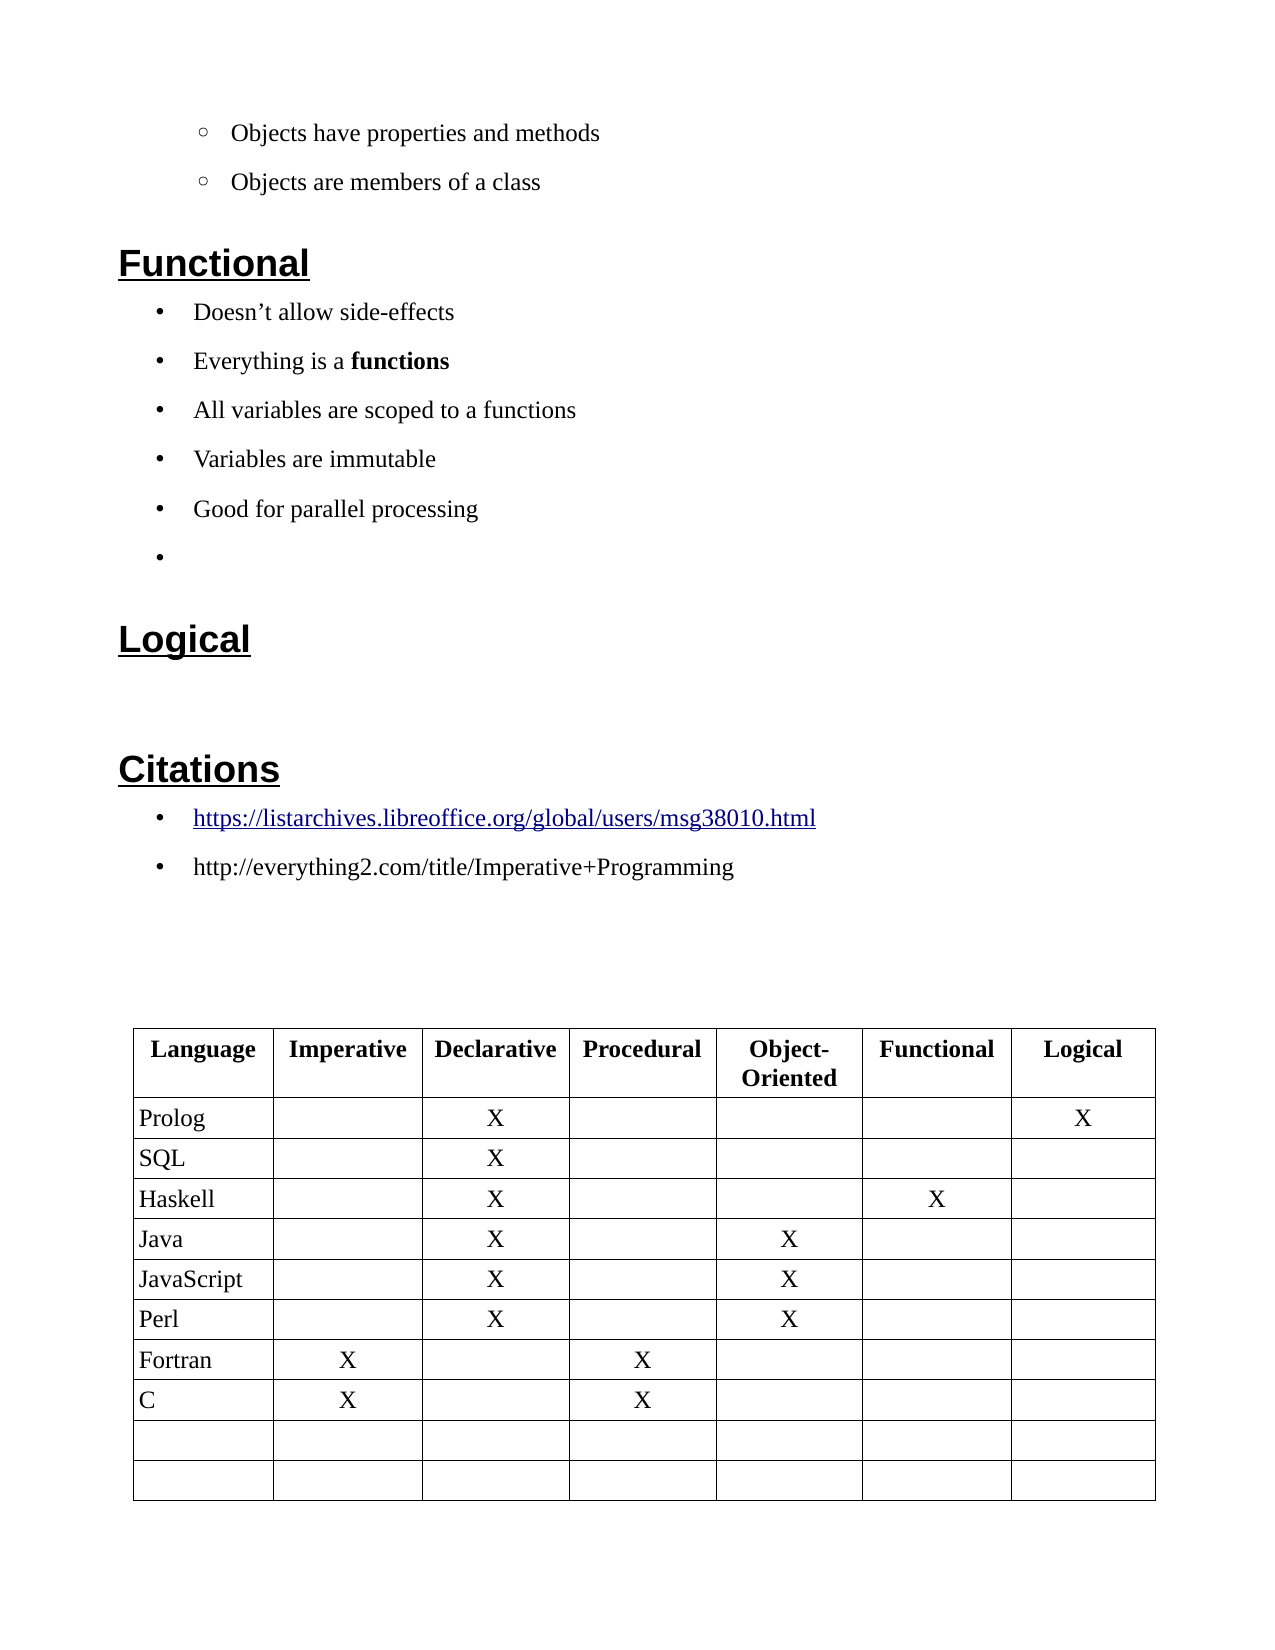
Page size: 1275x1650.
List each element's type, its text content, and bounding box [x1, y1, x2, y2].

table_cell JavaScript [134, 1260, 273, 1299]
table_cell [423, 1421, 569, 1460]
table_cell [1012, 1179, 1155, 1218]
table_cell X [570, 1340, 716, 1379]
table_cell [863, 1098, 1011, 1137]
list https://listarchives.libreoffice.org/global/users/msg38010.html [156, 803, 1157, 832]
table_cell [423, 1380, 569, 1420]
table_cell [863, 1340, 1011, 1379]
table_cell X [1012, 1098, 1155, 1137]
table_cell [274, 1260, 422, 1299]
table_cell [863, 1461, 1011, 1500]
table_header Functional [863, 1029, 1011, 1097]
table_header Language [134, 1029, 273, 1097]
table_cell [274, 1461, 422, 1500]
list All variables are scoped to a functions [156, 396, 1157, 424]
table_cell [863, 1300, 1011, 1339]
subtitle Citations [118, 747, 1157, 791]
table_cell [570, 1421, 716, 1460]
list Variables are immutable [156, 444, 1157, 473]
table_cell [1012, 1461, 1155, 1500]
table_cell [274, 1098, 422, 1137]
table_cell [274, 1219, 422, 1258]
table_cell [717, 1461, 862, 1500]
table_header Logical [1012, 1029, 1155, 1097]
table_cell X [274, 1340, 422, 1379]
table_cell [570, 1260, 716, 1299]
table_cell Fortran [134, 1340, 273, 1379]
table_cell [423, 1340, 569, 1379]
table_cell [863, 1219, 1011, 1258]
table_cell Java [134, 1219, 273, 1258]
table_cell X [570, 1380, 716, 1420]
table_cell [274, 1300, 422, 1339]
table_cell [274, 1179, 422, 1218]
table_cell X [423, 1139, 569, 1178]
table_cell [717, 1340, 862, 1379]
table_header Procedural [570, 1029, 716, 1097]
table_cell Prolog [134, 1098, 273, 1137]
table_cell [717, 1421, 862, 1460]
list Everything is a functions [156, 346, 1157, 375]
table_cell [863, 1139, 1011, 1178]
table_cell [570, 1461, 716, 1500]
table_cell [134, 1421, 273, 1460]
table_cell [423, 1461, 569, 1500]
table_cell X [423, 1179, 569, 1218]
list Objects are members of a class [193, 167, 1157, 196]
table_cell [1012, 1340, 1155, 1379]
table_header Imperative [274, 1029, 422, 1097]
table_cell SQL [134, 1139, 273, 1178]
table_cell Perl [134, 1300, 273, 1339]
table_cell [1012, 1300, 1155, 1339]
table_cell C [134, 1380, 273, 1420]
table_cell [570, 1139, 716, 1178]
table_cell [570, 1300, 716, 1339]
subtitle Logical [118, 617, 1157, 660]
list Good for parallel processing [156, 494, 1157, 522]
table_cell [863, 1380, 1011, 1420]
table_cell X [274, 1380, 422, 1420]
table_cell [274, 1421, 422, 1460]
table_cell [1012, 1380, 1155, 1420]
table_cell X [863, 1179, 1011, 1218]
table_cell X [717, 1260, 862, 1299]
table_cell [570, 1179, 716, 1218]
table_cell Haskell [134, 1179, 273, 1218]
table_cell [717, 1179, 862, 1218]
list http://everything2.com/title/Imperative+Programming [156, 852, 1157, 881]
subtitle Functional [118, 241, 1157, 285]
table_cell [1012, 1421, 1155, 1460]
table_cell X [423, 1260, 569, 1299]
table_header Declarative [423, 1029, 569, 1097]
table_cell [1012, 1139, 1155, 1178]
table_cell [134, 1461, 273, 1500]
table_cell [570, 1219, 716, 1258]
table_cell X [423, 1300, 569, 1339]
table_header Object-Oriented [717, 1029, 862, 1097]
list Doesn’t allow side-effects [156, 297, 1157, 326]
table_cell [274, 1139, 422, 1178]
table_cell X [717, 1219, 862, 1258]
table_cell [863, 1421, 1011, 1460]
table_cell [717, 1380, 862, 1420]
table_cell [1012, 1219, 1155, 1258]
table_cell [717, 1098, 862, 1137]
table_cell X [423, 1219, 569, 1258]
table_cell [570, 1098, 716, 1137]
table_cell [717, 1139, 862, 1178]
table_cell [1012, 1260, 1155, 1299]
table_cell X [423, 1098, 569, 1137]
table_cell X [717, 1300, 862, 1339]
list Objects have properties and methods [193, 118, 1157, 147]
table_cell [863, 1260, 1011, 1299]
